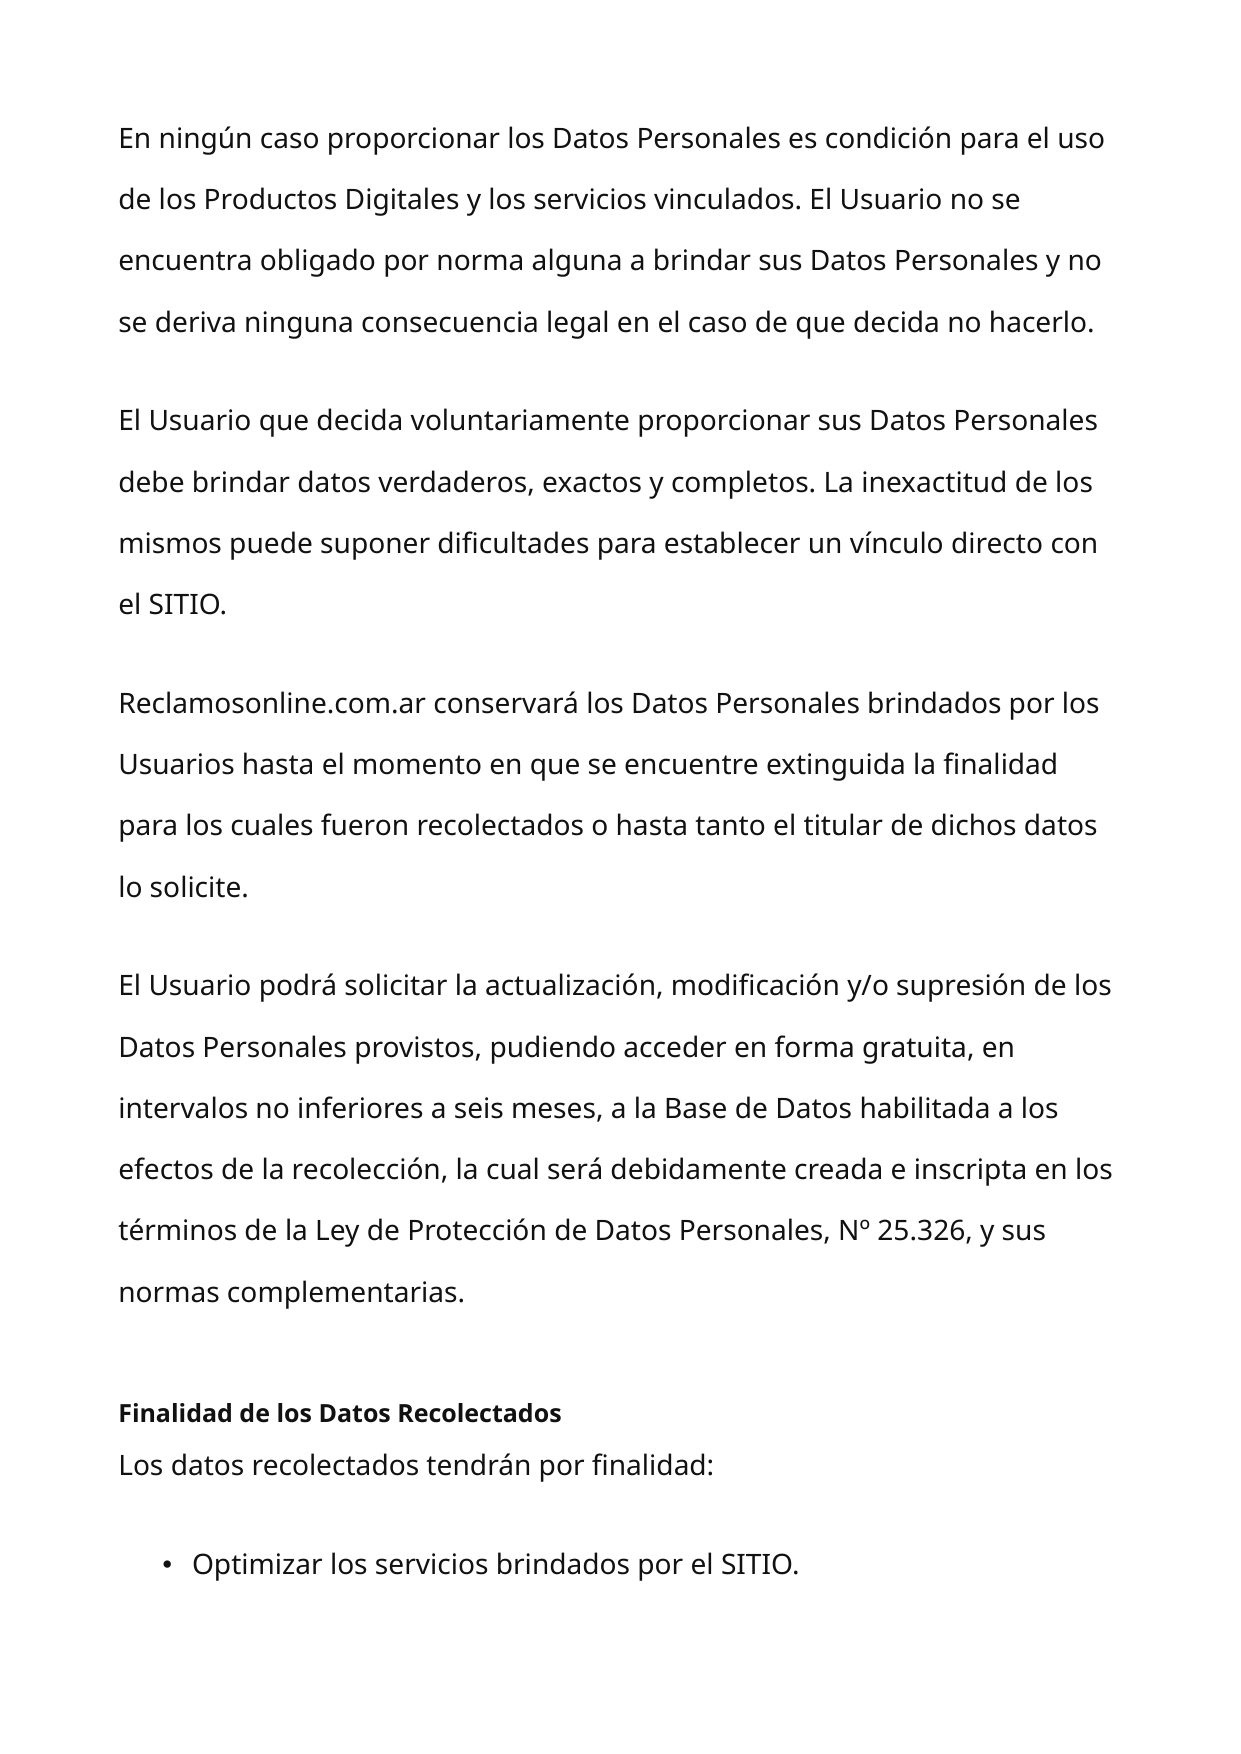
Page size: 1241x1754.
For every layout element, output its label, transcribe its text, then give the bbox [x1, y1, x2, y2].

text Los datos recolectados tendrán por finalidad: [118, 1446, 1122, 1484]
list Optimizar los servicios brindados por el SITIO. [162, 1544, 1122, 1583]
text El Usuario que decida voluntariamente proporcionar sus Datos Personales debe brindar datos verdaderos, exactos y completos. La inexactitud de los mismos puede suponer dificultades para establecer un vínculo directo con el SITIO. [118, 401, 1122, 623]
text El Usuario podrá solicitar la actualización, modificación y/o supresión de los Datos Personales provistos, pudiendo acceder en forma gratuita, en intervalos no inferiores a seis meses, a la Base de Datos habilitada a los efectos de la recolección, la cual será debidamente creada e inscripta en los términos de la Ley de Protección de Datos Personales, Nº 25.326, y sus normas complementarias. [118, 966, 1122, 1310]
text Reclamosonline.com.ar conservará los Datos Personales brindados por los Usuarios hasta el momento en que se encuentre extinguida la finalidad para los cuales fueron recolectados o hasta tanto el titular de dichos datos lo solicite. [118, 683, 1122, 905]
subtitle Finalidad de los Datos Recolectados [118, 1396, 1122, 1430]
text En ningún caso proporcionar los Datos Personales es condición para el uso de los Productos Digitales y los servicios vinculados. El Usuario no se encuentra obligado por norma alguna a brindar sus Datos Personales y no se deriva ninguna consecuencia legal en el caso de que decida no hacerlo. [118, 118, 1122, 340]
